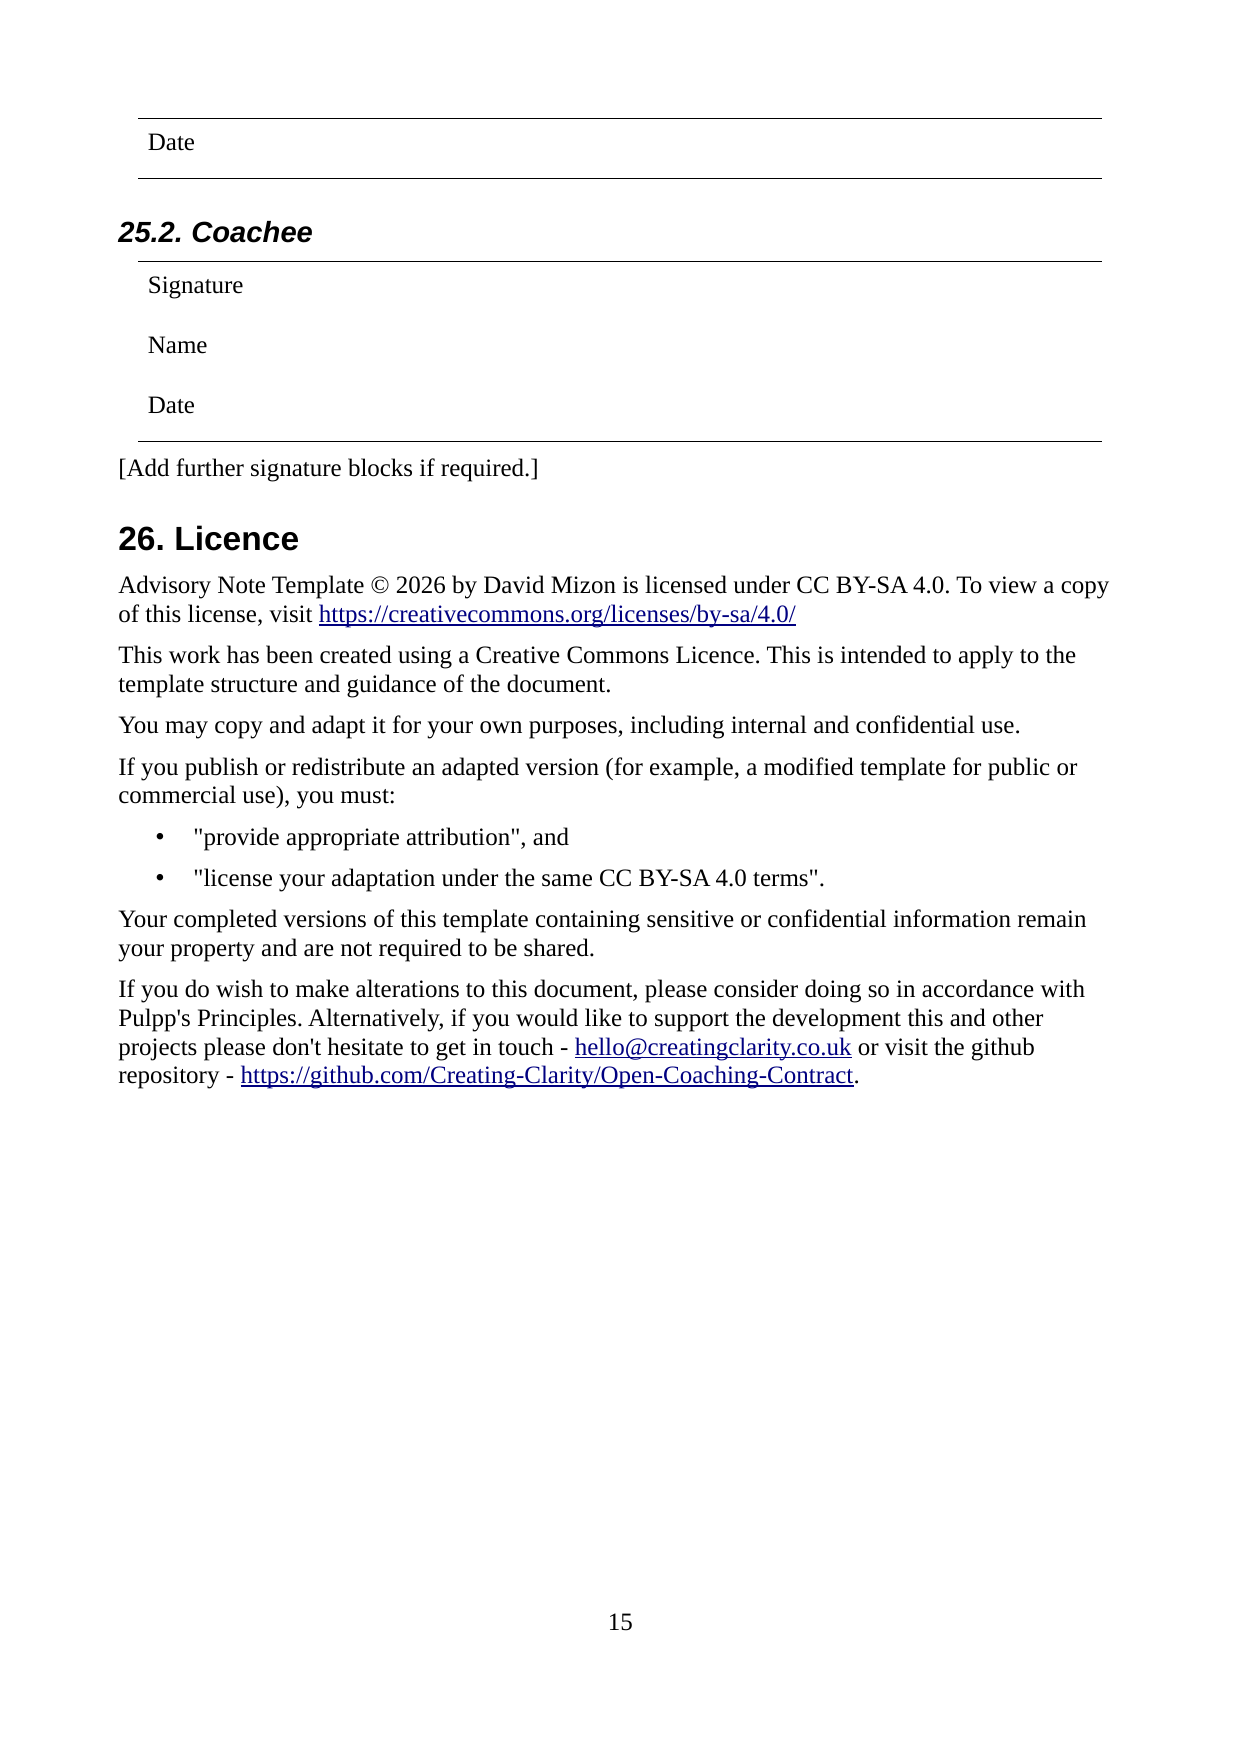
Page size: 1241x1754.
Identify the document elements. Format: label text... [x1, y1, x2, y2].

list "provide appropriate attribution", and [156, 822, 1122, 850]
table_header Signature [138, 262, 620, 321]
text [Add further signature blocks if required.] [118, 453, 1122, 482]
table_cell Date [138, 381, 620, 441]
table_cell Name [138, 321, 620, 381]
table_cell [620, 321, 1102, 381]
table_cell Date [138, 119, 620, 178]
text This work has been created using a Creative Commons Licence. This is intended to apply to the template structure and guidance of the document. [118, 640, 1122, 698]
list "license your adaptation under the same CC BY-SA 4.0 terms". [156, 863, 1122, 892]
text You may copy and adapt it for your own purposes, including internal and confidential use. [118, 710, 1122, 739]
text If you publish or redistribute an adapted version (for example, a modified template for public or commercial use), you must: [118, 752, 1122, 809]
text Advisory Note Template © 2026 by David Mizon is licensed under CC BY-SA 4.0. To view a copy of this license, visit https://creativecommons.org/licenses/by-sa/4.0/ [118, 570, 1122, 628]
table_header [620, 262, 1102, 321]
subtitle Licence [118, 519, 1122, 558]
text If you do wish to make alterations to this document, please consider doing so in accordance with Pulpp's Principles. Alternatively, if you would like to support the development this and other projects please don't hesitate to get in touch - hello@creatingclarity.co.uk or visit the github repository - https://github.com/Creating-Clarity/Open-Coaching-Contract. [118, 974, 1122, 1089]
subtitle Coachee [118, 215, 1122, 248]
text Your completed versions of this template containing sensitive or confidential information remain your property and are not required to be shared. [118, 904, 1122, 962]
table_cell [620, 119, 1102, 178]
table_cell [620, 381, 1102, 441]
